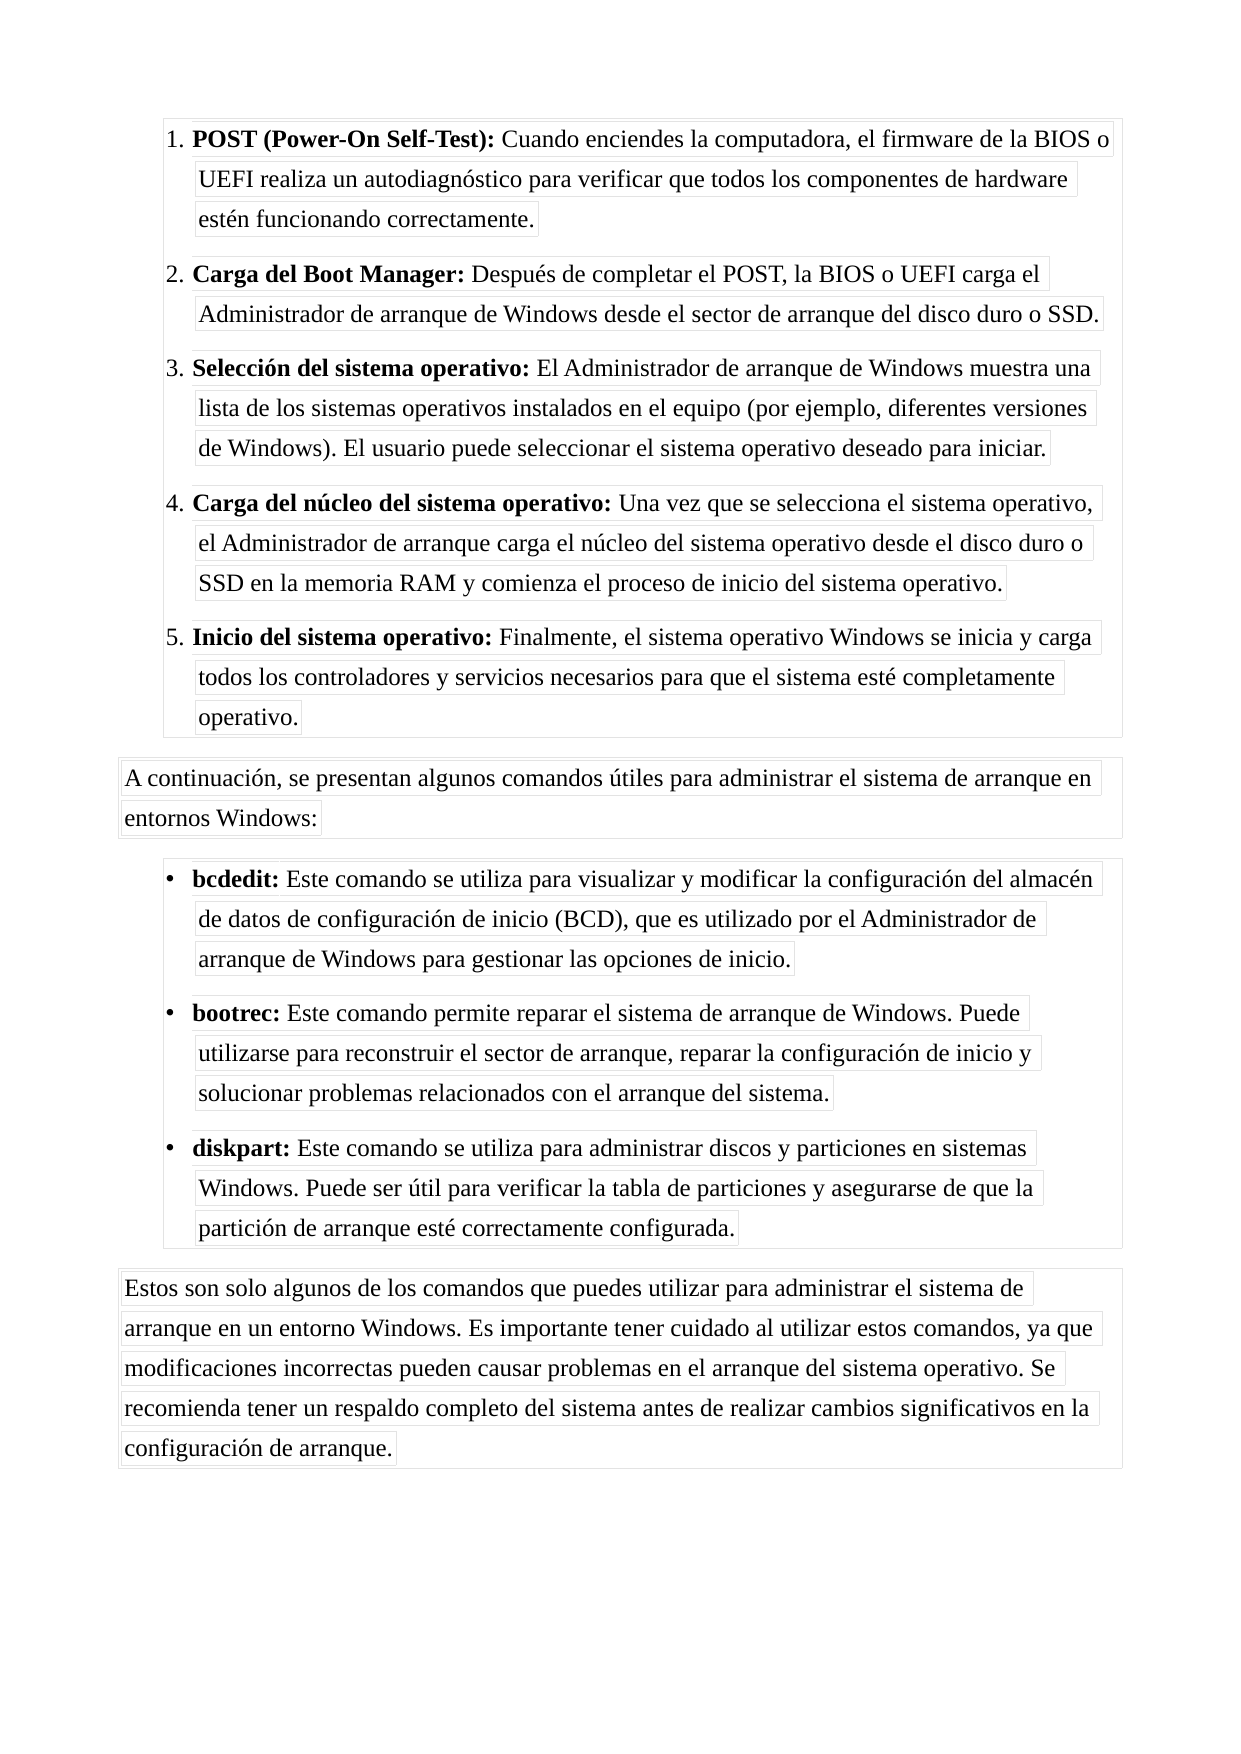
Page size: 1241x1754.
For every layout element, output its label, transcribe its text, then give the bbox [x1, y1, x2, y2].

list diskpart: Este comando se utiliza para administrar discos y particiones en sistemas Windows. Puede ser útil para verificar la tabla de particiones y asegurarse de que la partición de arranque esté correctamente configurada. [164, 1127, 1122, 1248]
list Inicio del sistema operativo: Finalmente, el sistema operativo Windows se inicia y carga todos los controladores y servicios necesarios para que el sistema esté completamente operativo. [164, 616, 1122, 737]
list Selección del sistema operativo: El Administrador de arranque de Windows muestra una lista de los sistemas operativos instalados en el equipo (por ejemplo, diferentes versiones de Windows). El usuario puede seleccionar el sistema operativo deseado para iniciar. [164, 347, 1122, 465]
list Carga del núcleo del sistema operativo: Una vez que se selecciona el sistema operativo, el Administrador de arranque carga el núcleo del sistema operativo desde el disco duro o SSD en la memoria RAM y comienza el proceso de inicio del sistema operativo. [164, 482, 1122, 600]
list Carga del Boot Manager: Después de completar el POST, la BIOS o UEFI carga el Administrador de arranque de Windows desde el sector de arranque del disco duro o SSD. [164, 253, 1122, 331]
list bcdedit: Este comando se utiliza para visualizar y modificar la configuración del almacén de datos de configuración de inicio (BCD), que es utilizado por el Administrador de arranque de Windows para gestionar las opciones de inicio. [164, 859, 1122, 976]
text Estos son solo algunos de los comandos que puedes utilizar para administrar el sistema de arranque en un entorno Windows. Es importante tener cuidado al utilizar estos comandos, ya que modificaciones incorrectas pueden causar problemas en el arranque del sistema operativo. Se recomienda tener un respaldo completo del sistema antes de realizar cambios significativos en la configuración de arranque. [119, 1269, 1122, 1468]
list bootrec: Este comando permite reparar el sistema de arranque de Windows. Puede utilizarse para reconstruir el sector de arranque, reparar la configuración de inicio y solucionar problemas relacionados con el arranque del sistema. [164, 992, 1122, 1110]
text A continuación, se presentan algunos comandos útiles para administrar el sistema de arranque en entornos Windows: [119, 758, 1122, 838]
list POST (Power-On Self-Test): Cuando enciendes la computadora, el firmware de la BIOS o UEFI realiza un autodiagnóstico para verificar que todos los componentes de hardware estén funcionando correctamente. [164, 119, 1122, 236]
